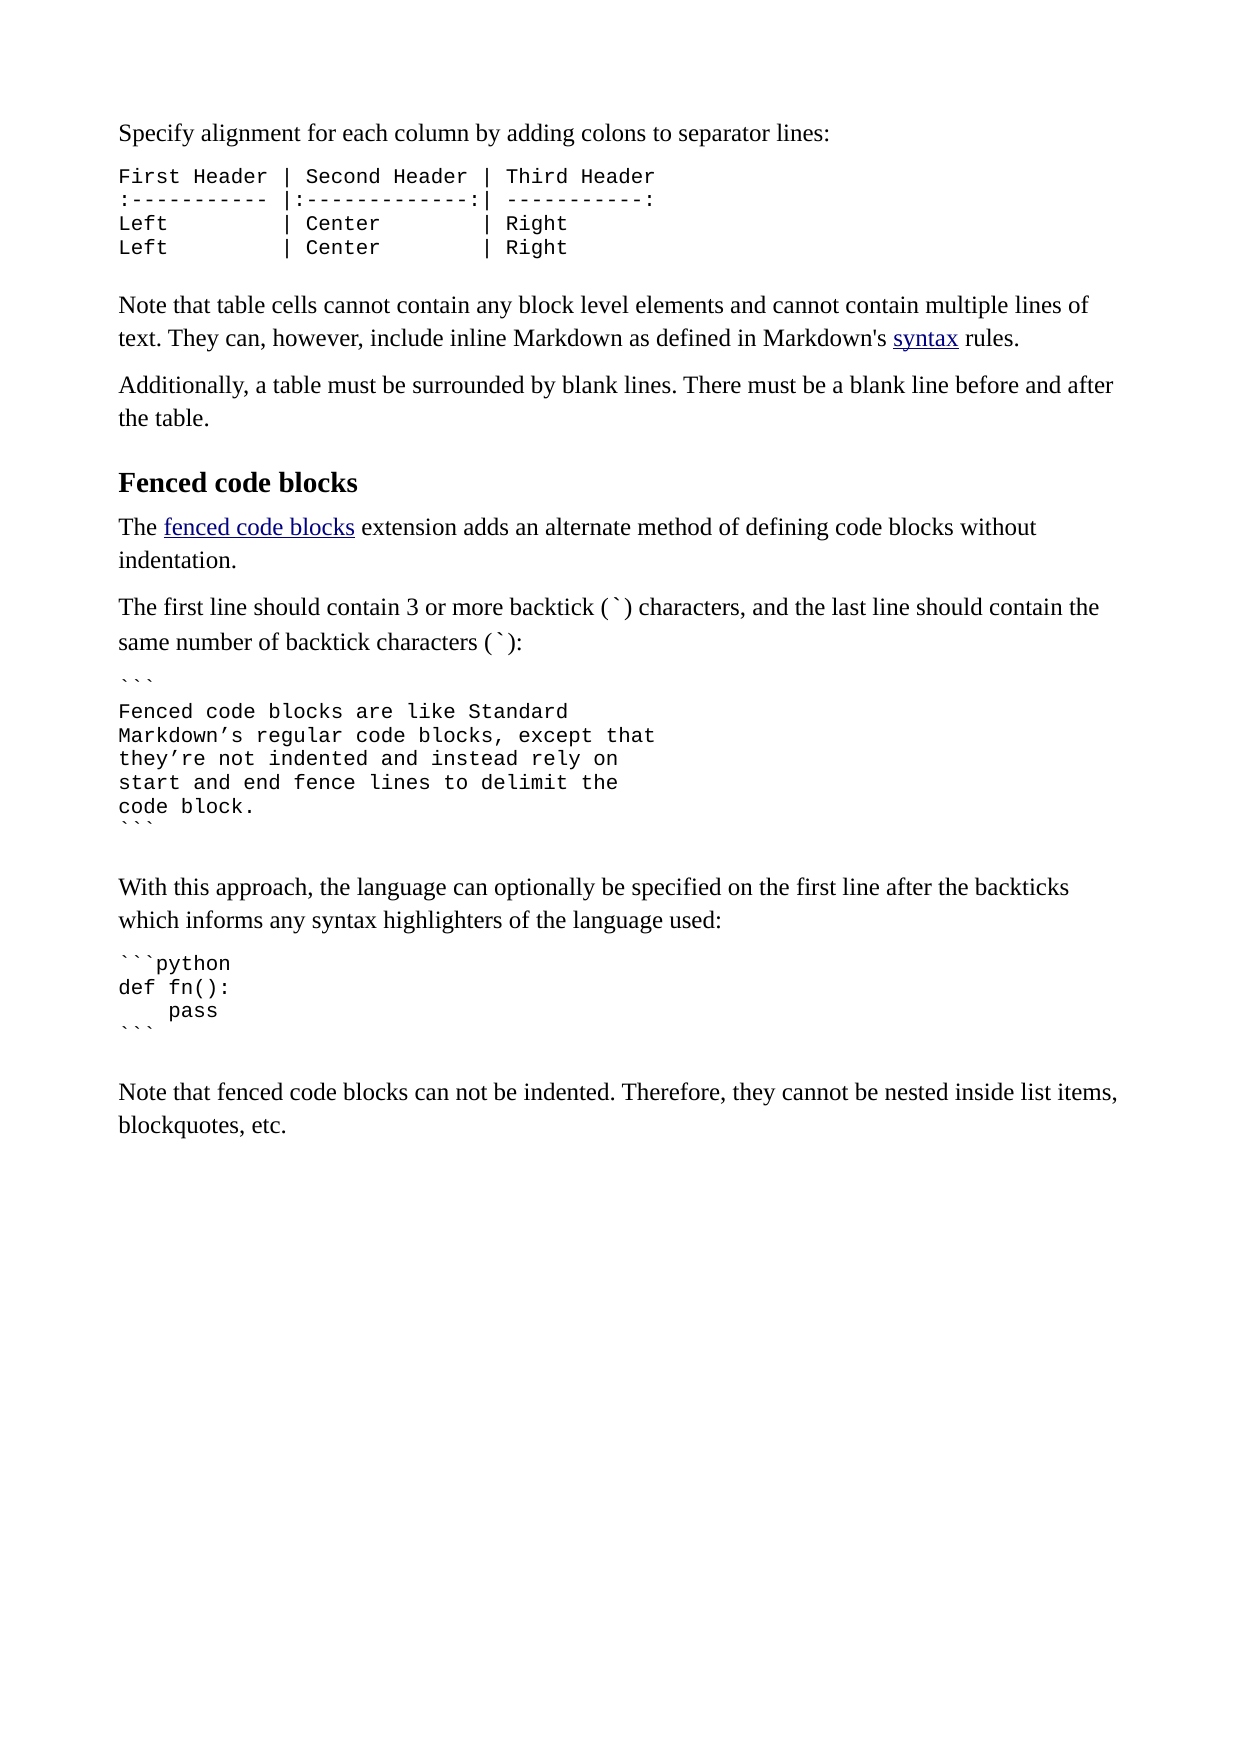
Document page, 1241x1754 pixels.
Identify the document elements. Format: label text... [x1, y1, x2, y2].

text With this approach, the language can optionally be specified on the first line after the backticks which informs any syntax highlighters of the language used: [118, 872, 1122, 934]
text Note that fenced code blocks can not be indented. Therefore, they cannot be nested inside list items, blockquotes, etc. [118, 1077, 1122, 1139]
text The fenced code blocks extension adds an alternate method of defining code blocks without indentation. [118, 512, 1122, 573]
text ``` [118, 819, 1122, 843]
text ``` [118, 1024, 1122, 1048]
text Note that table cells cannot contain any block level elements and cannot contain multiple lines of text. They can, however, include inline Markdown as defined in Markdown's syntax rules. [118, 290, 1122, 352]
text code block. [118, 796, 1122, 819]
text start and end fence lines to delimit the [118, 772, 1122, 796]
text ```python [118, 953, 1122, 977]
text Specify alignment for each column by adding colons to separator lines: [118, 118, 1122, 147]
text :----------- |:-------------:| -----------: [118, 189, 1122, 213]
text Fenced code blocks are like Standard [118, 701, 1122, 725]
text Markdown’s regular code blocks, except that [118, 725, 1122, 748]
text Left | Center | Right [118, 237, 1122, 260]
subtitle Fenced code blocks [118, 466, 1122, 499]
text First Header | Second Header | Third Header [118, 166, 1122, 189]
text ``` [118, 677, 1122, 701]
text they’re not indented and instead rely on [118, 748, 1122, 772]
text The first line should contain 3 or more backtick (`) characters, and the last line should contain the same number of backtick characters (`): [118, 592, 1122, 658]
text Left | Center | Right [118, 213, 1122, 237]
text Additionally, a table must be surrounded by blank lines. There must be a blank line before and after the table. [118, 370, 1122, 432]
text def fn(): [118, 977, 1122, 1000]
text pass [118, 1000, 1122, 1024]
